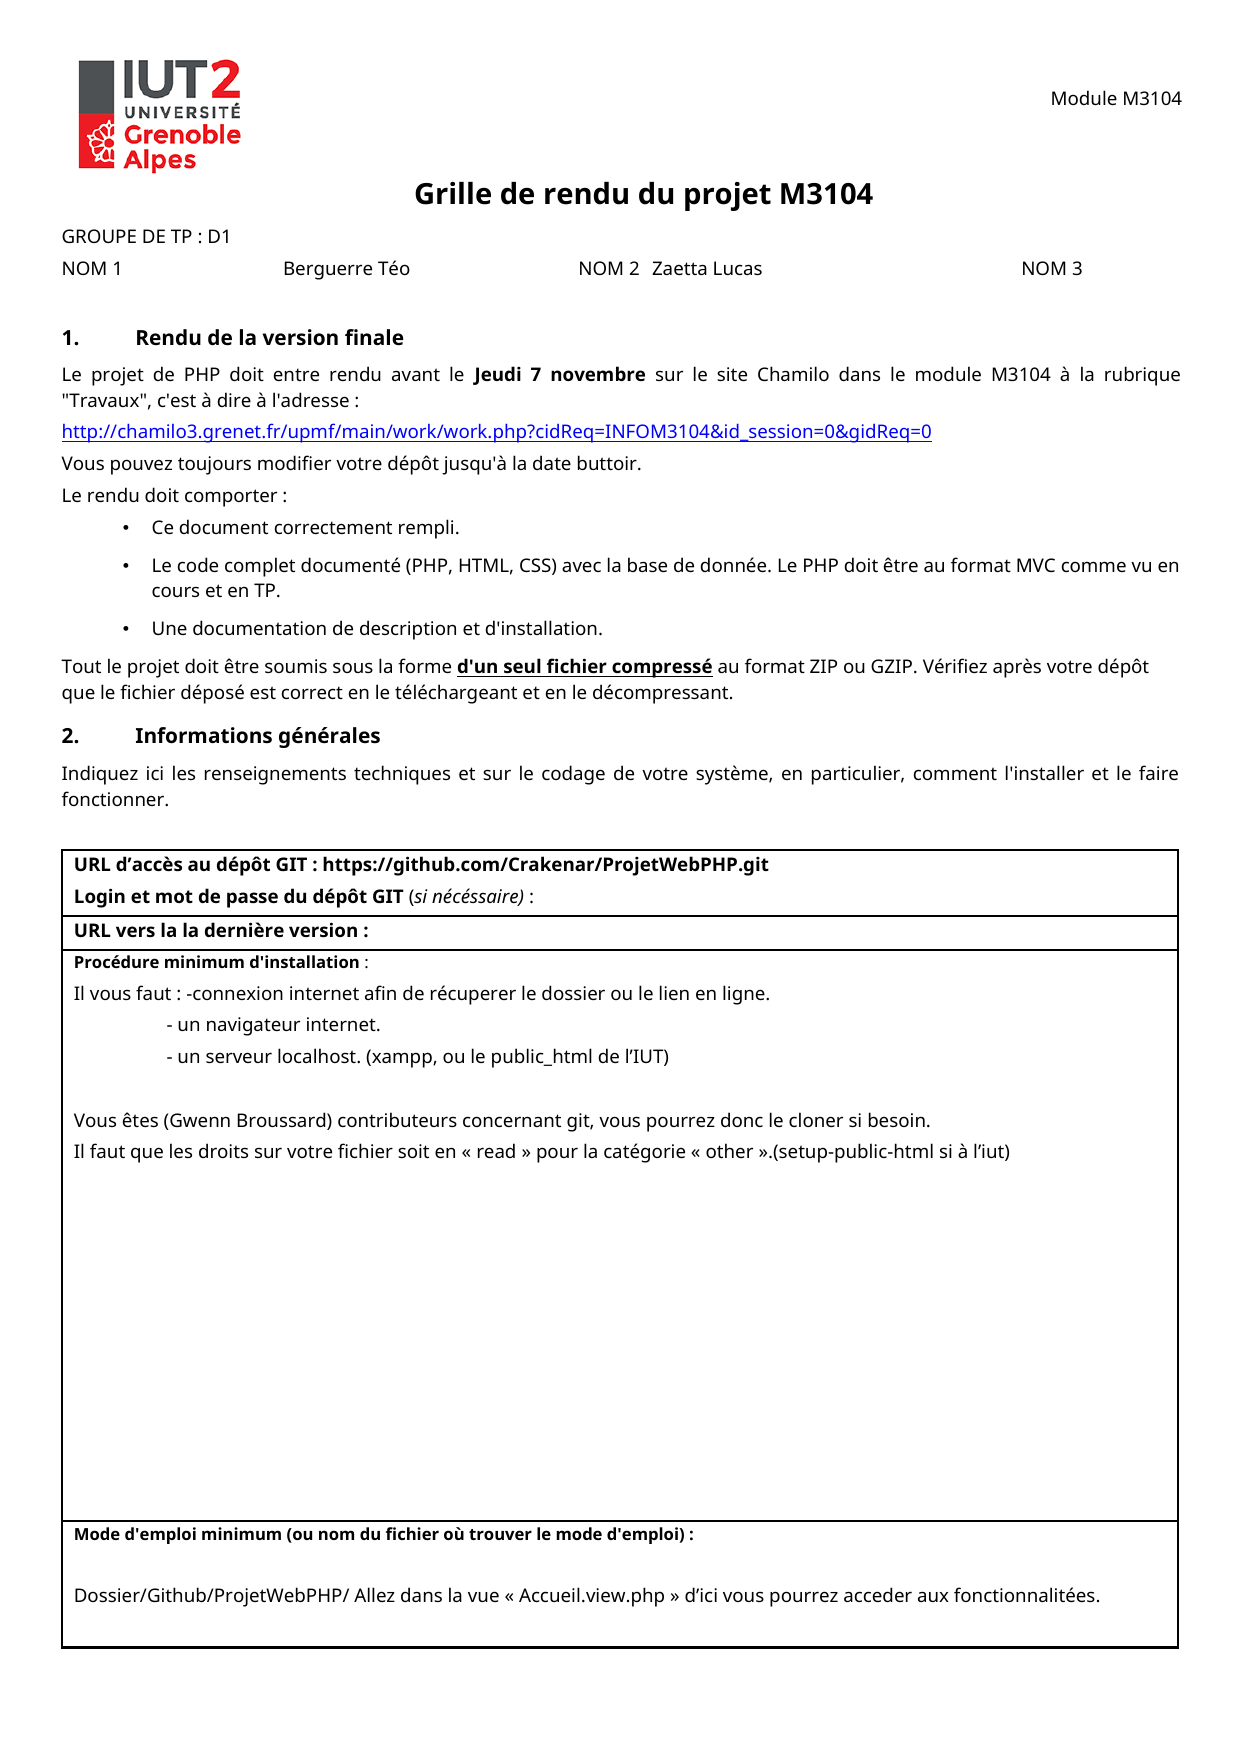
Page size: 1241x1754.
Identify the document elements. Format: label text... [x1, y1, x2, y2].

table_cell URL vers la la dernière version : [63, 917, 1177, 949]
list Rendu de la version finale [61, 323, 1182, 351]
list Le code complet documenté (PHP, HTML, CSS) avec la base de donnée. Le PHP doit être au format MVC comme vu en cours et en TP. [123, 552, 1182, 603]
table_header URL d’accès au dépôt GIT : https://github.com/Crakenar/ProjetWebPHP.git Login et mot de passe du dépôt GIT (si nécéssaire) : [63, 851, 1177, 915]
list Une documentation de description et d'installation. [123, 616, 1182, 641]
table_cell Procédure minimum d'installation : Il vous faut : -connexion internet afin de récuperer le dossier ou le lien en ligne. - un navigateur internet. - un serveur localhost. (xampp, ou le public_html de l’IUT) Vous êtes (Gwenn Broussard) contributeurs concernant git, vous pourrez donc le cloner si besoin. Il faut que les droits sur votre fichier soit en « read » pour la catégorie « other ».(setup-public-html si à l’iut) [63, 951, 1177, 1520]
text Vous pouvez toujours modifier votre dépôt jusqu'à la date buttoir. [61, 451, 1182, 476]
title Grille de rendu du projet M3104 [106, 111, 1182, 213]
list Informations générales [61, 721, 1182, 750]
text Le rendu doit comporter : [61, 482, 1182, 508]
text http://chamilo3.grenet.fr/upmf/main/work/work.php?cidReq=INFOM3104&id_session=0&gidReq=0 [61, 419, 1182, 444]
text NOM 1 Berguerre Téo NOM 2 Zaetta Lucas NOM 3 [61, 255, 1182, 306]
text Le projet de PHP doit entre rendu avant le Jeudi 7 novembre sur le site Chamilo dans le module M3104 à la rubrique "Travaux", c'est à dire à l'adresse : [61, 362, 1182, 413]
text Tout le projet doit être soumis sous la forme d'un seul fichier compressé au format ZIP ou GZIP. Vérifiez après votre dépôt que le fichier déposé est correct en le téléchargeant et en le décompressant. [61, 654, 1182, 705]
list Ce document correctement rempli. [123, 514, 1182, 540]
text GROUPE DE TP : D1 [61, 223, 1182, 249]
table_cell Mode d'emploi minimum (ou nom du fichier où trouver le mode d'emploi) : Dossier/Github/ProjetWebPHP/ Allez dans la vue « Accueil.view.php » d’ici vous pourrez acceder aux fonctionnalitées. [63, 1522, 1177, 1646]
picture [78, 51, 267, 174]
text Indiquez ici les renseignements techniques et sur le codage de votre système, en particulier, comment l'installer et le faire fonctionner. [61, 760, 1182, 811]
